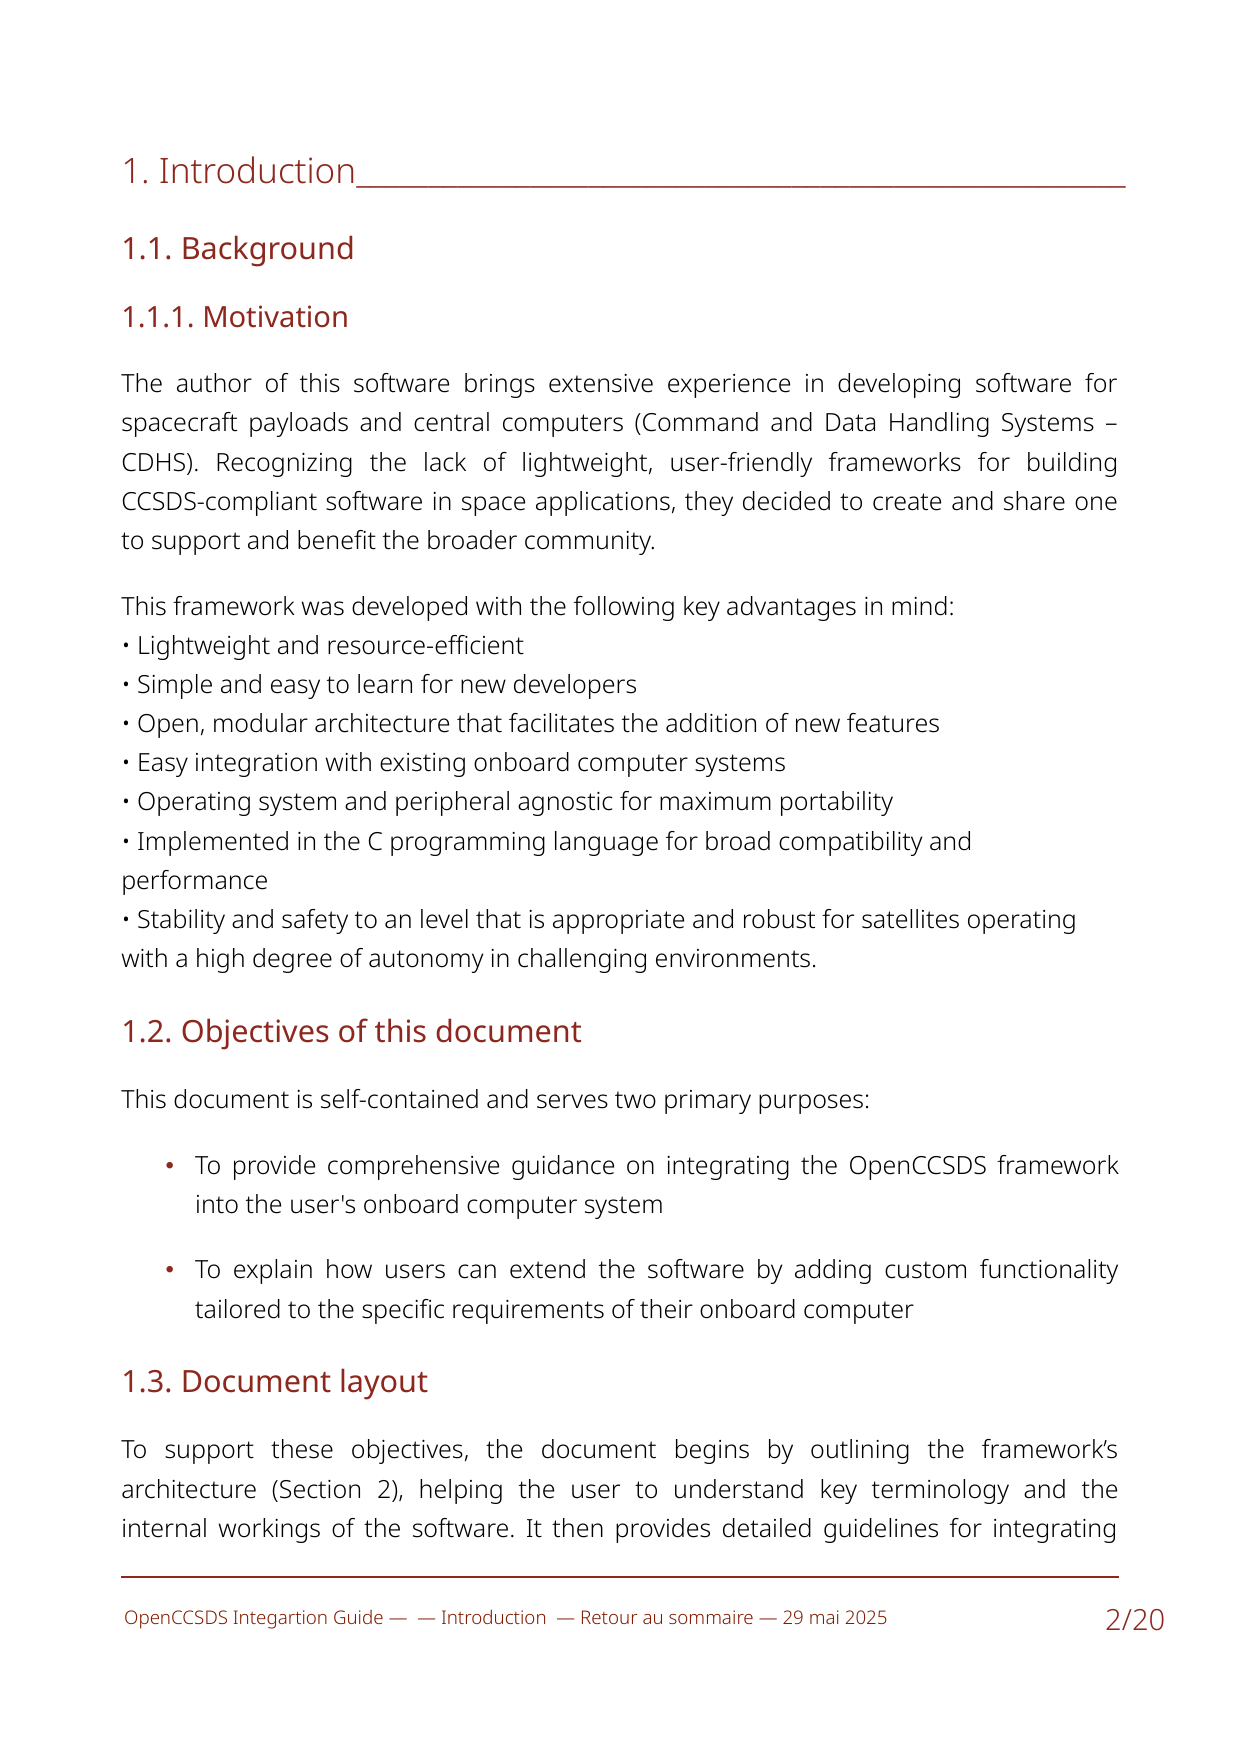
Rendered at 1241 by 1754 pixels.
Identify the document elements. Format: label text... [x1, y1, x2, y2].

list To provide comprehensive guidance on integrating the OpenCCSDS framework into the user's onboard computer system [165, 1147, 1119, 1221]
subtitle Background [121, 227, 1119, 269]
text This document is self-contained and serves two primary purposes: [121, 1082, 1119, 1116]
subtitle Introduction [121, 146, 1119, 194]
subtitle Document layout [121, 1360, 1119, 1402]
text This framework was developed with the following key advantages in mind: • Lightweight and resource-efficient • Simple and easy to learn for new developers • Open, modular architecture that facilitates the addition of new features • Easy integration with existing onboard computer systems • Operating system and peripheral agnostic for maximum portability • Implemented in the C programming language for broad compatibility and performance • Stability and safety to an level that is appropriate and robust for satellites operating with a high degree of autonomy in challenging environments. [121, 588, 1119, 975]
subtitle Objectives of this document [121, 1009, 1119, 1051]
text To support these objectives, the document begins by outlining the framework’s architecture (Section 2), helping the user to understand key terminology and the internal workings of the software. It then provides detailed guidelines for integrating [121, 1432, 1119, 1544]
subtitle Motivation [121, 296, 1119, 336]
list To explain how users can extend the software by adding custom functionality tailored to the specific requirements of their onboard computer [165, 1252, 1119, 1325]
text The author of this software brings extensive experience in developing software for spacecraft payloads and central computers (Command and Data Handling Systems – CDHS). Recognizing the lack of lightweight, user-friendly frameworks for building CCSDS-compliant software in space applications, they decided to create and share one to support and benefit the broader community. [121, 366, 1119, 557]
